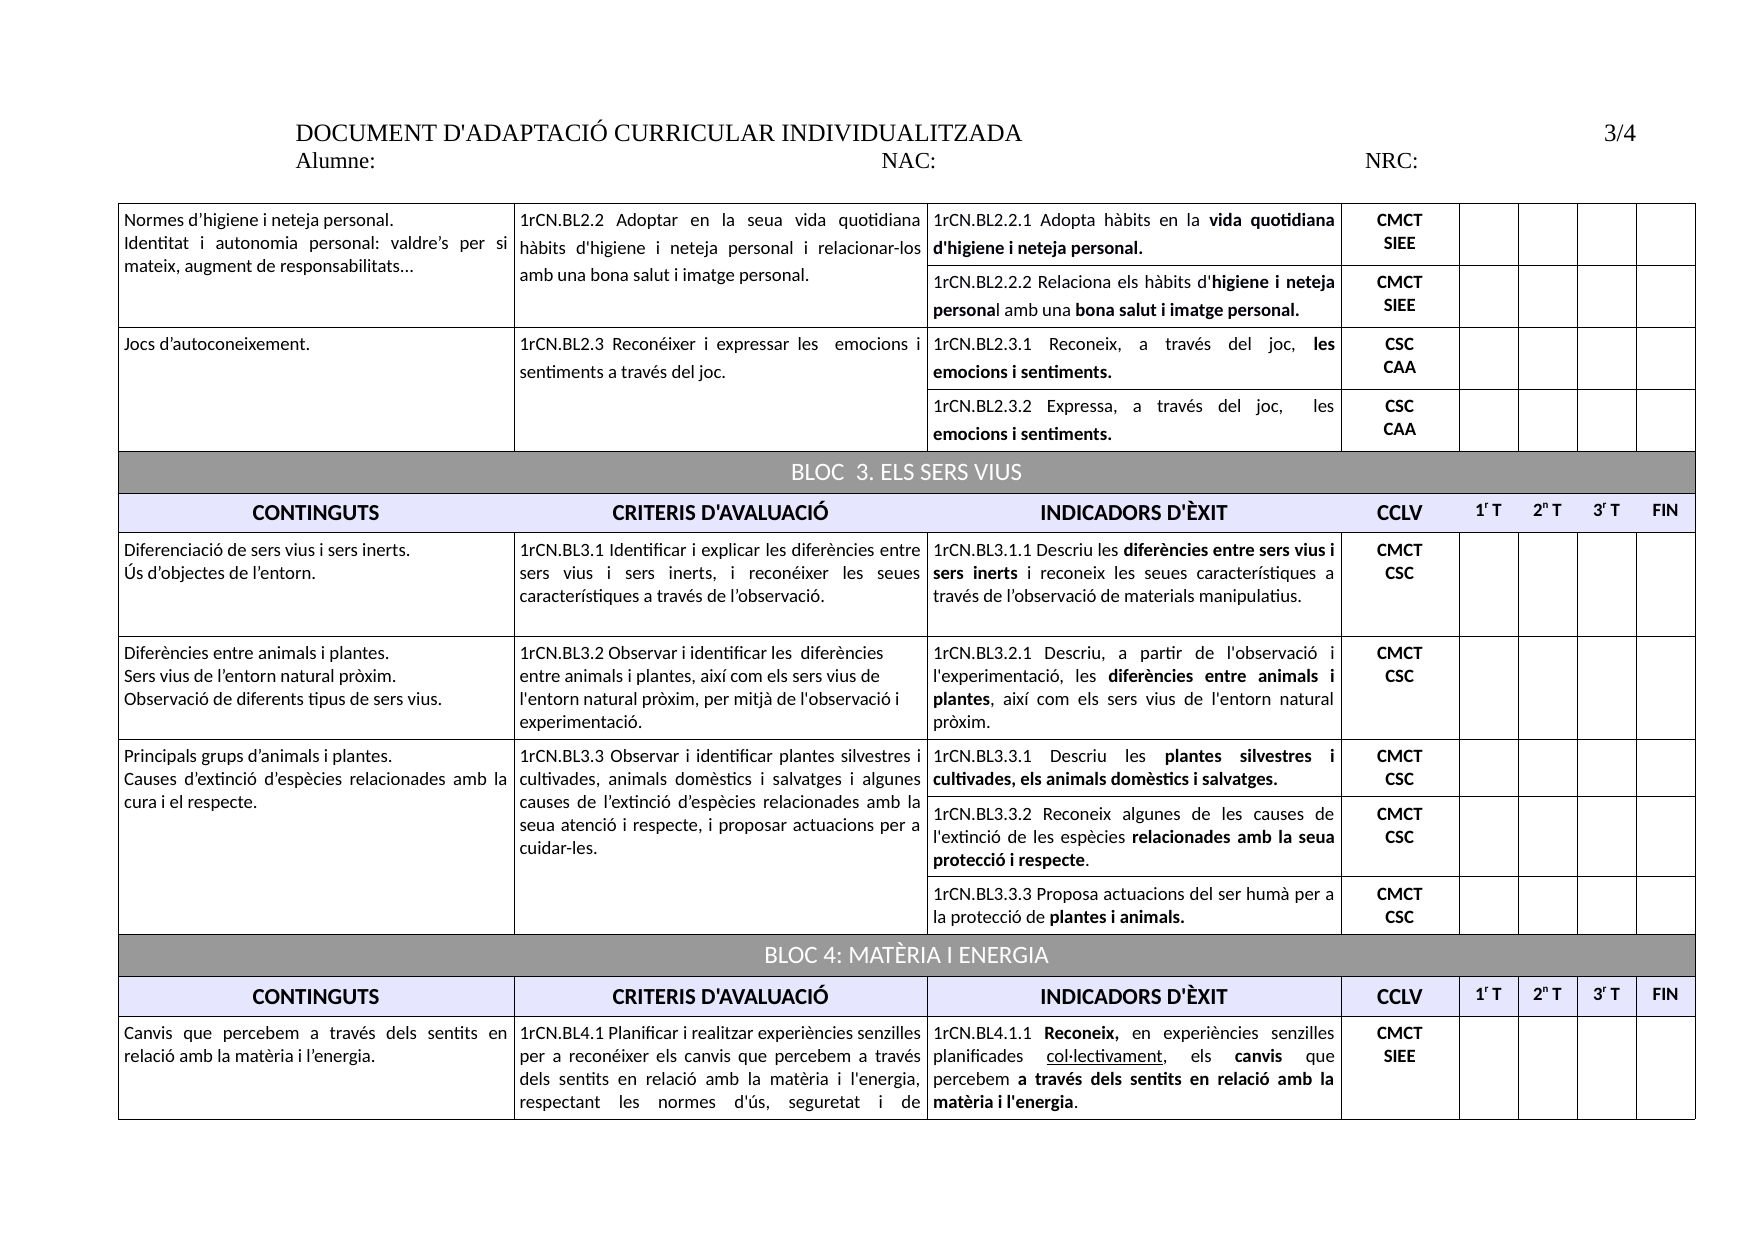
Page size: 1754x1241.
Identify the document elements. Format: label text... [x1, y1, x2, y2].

table_cell 1rCN.BL4.1 Planificar i realitzar experiències senzilles per a reconéixer els canvis que percebem a través dels sentits en relació amb la matèria i l'energia, respectant les normes d'ús, seguretat i de [515, 1017, 927, 1119]
table_cell Normes d’higiene i neteja personal. Identitat i autonomia personal: valdre’s per si mateix, augment de responsabilitats... [119, 204, 514, 327]
table_cell [1578, 797, 1636, 876]
table_cell Principals grups d’animals i plantes. Causes d’extinció d’espècies relacionades amb la cura i el respecte. [119, 740, 514, 934]
table_cell 2n T [1518, 494, 1577, 532]
table_cell [1519, 266, 1577, 327]
table_cell [1460, 637, 1518, 739]
table_cell CSC CAA [1342, 390, 1459, 451]
table_cell CRITERIS D'AVALUACIÓ [514, 494, 927, 532]
table_cell CSC CAA [1342, 328, 1459, 389]
table_cell [1519, 204, 1577, 265]
table_cell 1r T [1460, 977, 1518, 1016]
table_cell [1637, 328, 1695, 389]
table_cell [1578, 328, 1636, 389]
table_cell [1460, 390, 1518, 451]
table_cell 1rCN.BL2.3.2 Expressa, a través del joc, les emocions i sentiments. [928, 390, 1341, 451]
table_cell [1637, 877, 1695, 934]
table_cell [1578, 877, 1636, 934]
table_cell 1rCN.BL2.2.1 Adopta hàbits en la vida quotidiana d'higiene i neteja personal. [928, 204, 1341, 265]
table_cell CRITERIS D'AVALUACIÓ [515, 977, 927, 1016]
table_cell Diferenciació de sers vius i sers inerts. Ús d’objectes de l’entorn. [119, 533, 514, 636]
table_cell 1rCN.BL3.3 Observar i identificar plantes silvestres i cultivades, animals domèstics i salvatges i algunes causes de l’extinció d’espècies relacionades amb la seua atenció i respecte, i proposar actuacions per a cuidar-les. [515, 740, 927, 934]
table_cell 1rCN.BL3.1.1 Descriu les diferències entre sers vius i sers inerts i reconeix les seues característiques a través de l’observació de materials manipulatius. [928, 533, 1341, 636]
table_cell [1578, 390, 1636, 451]
table_cell [1637, 266, 1695, 327]
table_cell 1rCN.BL3.2 Observar i identificar les diferències entre animals i plantes, així com els sers vius de l'entorn natural pròxim, per mitjà de l'observació i experimentació. [515, 637, 927, 739]
table_cell [1519, 740, 1577, 796]
table_cell INDICADORS D'ÈXIT [928, 977, 1341, 1016]
table_cell [1460, 533, 1518, 636]
table_cell CONTINGUTS [119, 977, 514, 1016]
table_cell [1460, 877, 1518, 934]
table_cell [1460, 740, 1518, 796]
table_cell Diferències entre animals i plantes. Sers vius de l’entorn natural pròxim. Observació de diferents tipus de sers vius. [119, 637, 514, 739]
table_cell [1578, 740, 1636, 796]
table_cell CMCT CSC [1342, 797, 1459, 876]
table_cell CMCT SIEE [1342, 204, 1459, 265]
table_cell 3r T [1578, 977, 1636, 1016]
table_cell INDICADORS D'ÈXIT [927, 494, 1341, 532]
table_cell CMCT CSC [1342, 533, 1459, 636]
table_cell [1637, 204, 1695, 265]
table_cell CCLV [1342, 977, 1459, 1016]
table_cell [1460, 328, 1518, 389]
table_cell Canvis que percebem a través dels sentits en relació amb la matèria i l’energia. [119, 1017, 514, 1119]
table_cell 1rCN.BL3.3.2 Reconeix algunes de les causes de l'extinció de les espècies relacionades amb la seua protecció i respecte. [928, 797, 1341, 876]
table_cell [1519, 328, 1577, 389]
table_cell [1637, 1017, 1695, 1119]
table_cell CMCT CSC [1342, 637, 1459, 739]
table_cell CCLV [1341, 494, 1459, 532]
table_cell 1rCN.BL2.2.2 Relaciona els hàbits d'higiene i neteja personal amb una bona salut i imatge personal. [928, 266, 1341, 327]
table_cell BLOC 4: MATÈRIA I ENERGIA [119, 935, 1695, 976]
table_cell 2n T [1519, 977, 1577, 1016]
table_cell [1578, 204, 1636, 265]
table_cell CMCT CSC [1342, 740, 1459, 796]
table_cell [1637, 797, 1695, 876]
table_cell [1460, 204, 1518, 265]
table_cell CONTINGUTS [119, 494, 514, 532]
table_cell [1578, 1017, 1636, 1119]
table_cell 1rCN.BL3.3.1 Descriu les plantes silvestres i cultivades, els animals domèstics i salvatges. [928, 740, 1341, 796]
table_cell [1578, 266, 1636, 327]
table_cell CMCT SIEE [1342, 266, 1459, 327]
table_cell 1rCN.BL3.2.1 Descriu, a partir de l'observació i l'experimentació, les diferències entre animals i plantes, així com els sers vius de l'entorn natural pròxim. [928, 637, 1341, 739]
table_cell 1rCN.BL4.1.1 Reconeix, en experiències senzilles planificades col·lectivament, els canvis que percebem a través dels sentits en relació amb la matèria i l'energia. [928, 1017, 1341, 1119]
table_cell CMCT SIEE [1342, 1017, 1459, 1119]
table_cell 1rCN.BL2.2 Adoptar en la seua vida quotidiana hàbits d'higiene i neteja personal i relacionar-los amb una bona salut i imatge personal. [515, 204, 927, 327]
table_cell [1519, 1017, 1577, 1119]
table_cell FIN [1636, 494, 1695, 532]
table_cell CMCT CSC [1342, 877, 1459, 934]
table_cell [1637, 637, 1695, 739]
table_cell 1rCN.BL3.3.3 Proposa actuacions del ser humà per a la protecció de plantes i animals. [928, 877, 1341, 934]
table_cell 1rCN.BL3.1 Identificar i explicar les diferències entre sers vius i sers inerts, i reconéixer les seues característiques a través de l’observació. [515, 533, 927, 636]
table_cell [1637, 390, 1695, 451]
table_cell [1519, 797, 1577, 876]
table_cell 1rCN.BL2.3 Reconéixer i expressar les emocions i sentiments a través del joc. [515, 328, 927, 451]
table_cell Jocs d’autoconeixement. [119, 328, 514, 451]
table_cell [1519, 637, 1577, 739]
table_cell 3r T [1577, 494, 1636, 532]
table_cell [1637, 740, 1695, 796]
table_cell [1519, 877, 1577, 934]
table_cell 1r T [1459, 494, 1518, 532]
table_cell 1rCN.BL2.3.1 Reconeix, a través del joc, les emocions i sentiments. [928, 328, 1341, 389]
table_cell [1578, 533, 1636, 636]
table_cell [1460, 797, 1518, 876]
table_cell [1637, 533, 1695, 636]
table_cell FIN [1637, 977, 1695, 1016]
table_cell [1519, 533, 1577, 636]
table_cell [1460, 1017, 1518, 1119]
table_cell [1460, 266, 1518, 327]
table_cell [1578, 637, 1636, 739]
table_cell BLOC 3. ELS SERS VIUS [119, 452, 1695, 493]
table_cell [1519, 390, 1577, 451]
